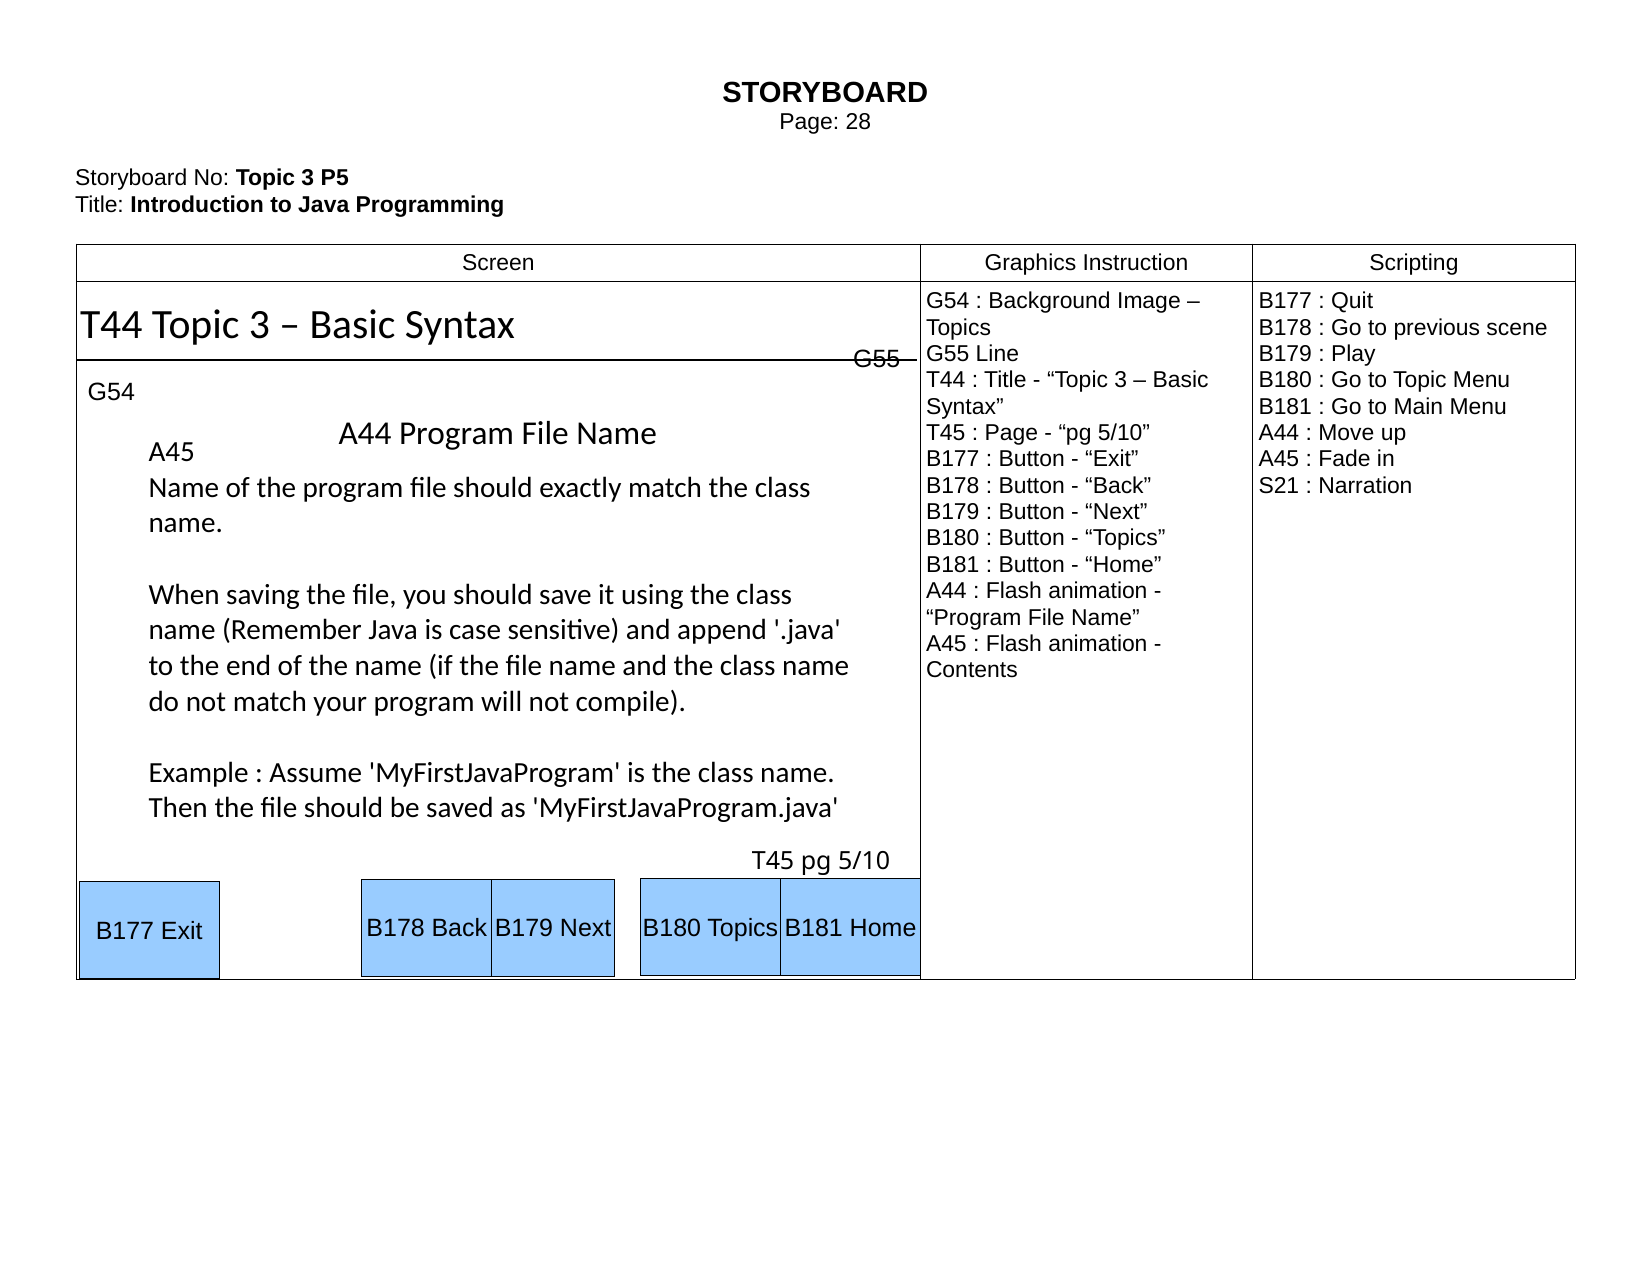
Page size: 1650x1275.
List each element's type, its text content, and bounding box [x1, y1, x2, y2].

table_cell B177 : Quit B178 : Go to previous scene B179 : Play B180 : Go to Topic Menu B181 : Go to Main Menu A44 : Move up A45 : Fade in S21 : Narration [1253, 282, 1575, 978]
table_cell G54 : Background Image – Topics G55 Line T44 : Title - “Topic 3 – Basic Syntax” T45 : Page - “pg 5/10” B177 : Button - “Exit” B178 : Button - “Back” B179 : Button - “Next” B180 : Button - “Topics” B181 : Button - “Home” A44 : Flash animation - “Program File Name” A45 : Flash animation - Contents [921, 282, 1252, 978]
text Title: Introduction to Java Programming [75, 191, 1575, 217]
table_header Graphics Instruction [921, 245, 1252, 281]
table_cell [857, 361, 868, 365]
text Storyboard No: Topic 3 P5 [75, 164, 1575, 191]
table_header Scripting [1253, 245, 1575, 281]
table_header Screen [77, 245, 920, 281]
table_cell [77, 282, 920, 978]
